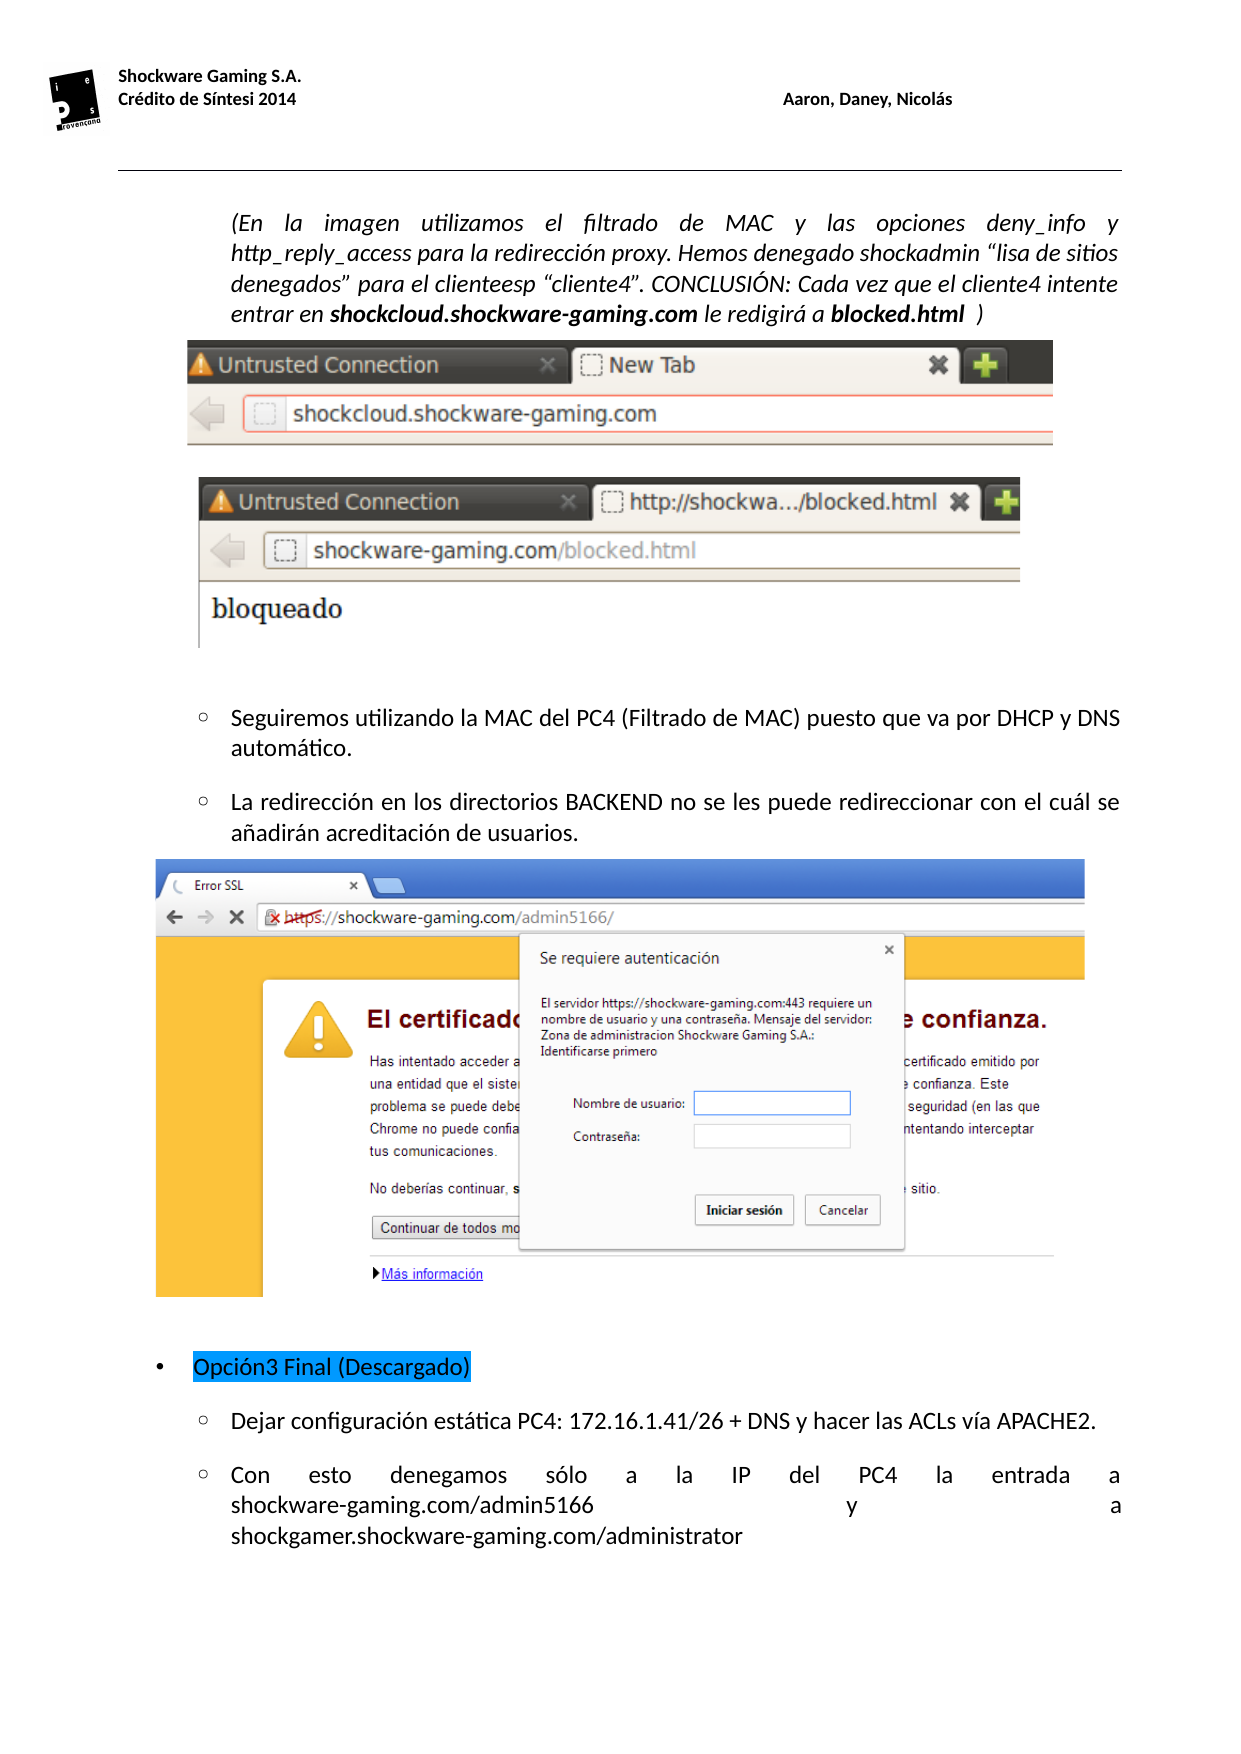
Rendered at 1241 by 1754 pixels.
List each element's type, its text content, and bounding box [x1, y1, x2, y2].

picture [155, 859, 1085, 1297]
list Seguiremos utilizando la MAC del PC4 (Filtrado de MAC) puesto que va por DHCP y DNS automático. [193, 702, 1122, 763]
list Con esto denegamos sólo a la IP del PC4 la entrada a shockware-gaming.com/admin5166 y a shockgamer.shockware-gaming.com/administrator [193, 1459, 1122, 1551]
list (En la imagen utilizamos el filtrado de MAC y las opciones deny_info y http_reply_access para la redirección proxy. Hemos denegado shockadmin “lisa de sitios denegados” para el clienteesp “cliente4”. CONCLUSIÓN: Cada vez que el cliente4 intente entrar en shockcloud.shockware-gaming.com le redigirá a blocked.html ) [193, 207, 1122, 329]
list Opción3 Final (Descargado) [156, 1351, 1122, 1382]
list Dejar configuración estática PC4: 172.16.1.41/26 + DNS y hacer las ACLs vía APACHE2. [193, 1405, 1122, 1436]
list La redirección en los directorios BACKEND no se les puede redireccionar con el cuál se añadirán acreditación de usuarios. [193, 786, 1122, 847]
picture [43, 62, 110, 136]
picture [187, 340, 1053, 648]
